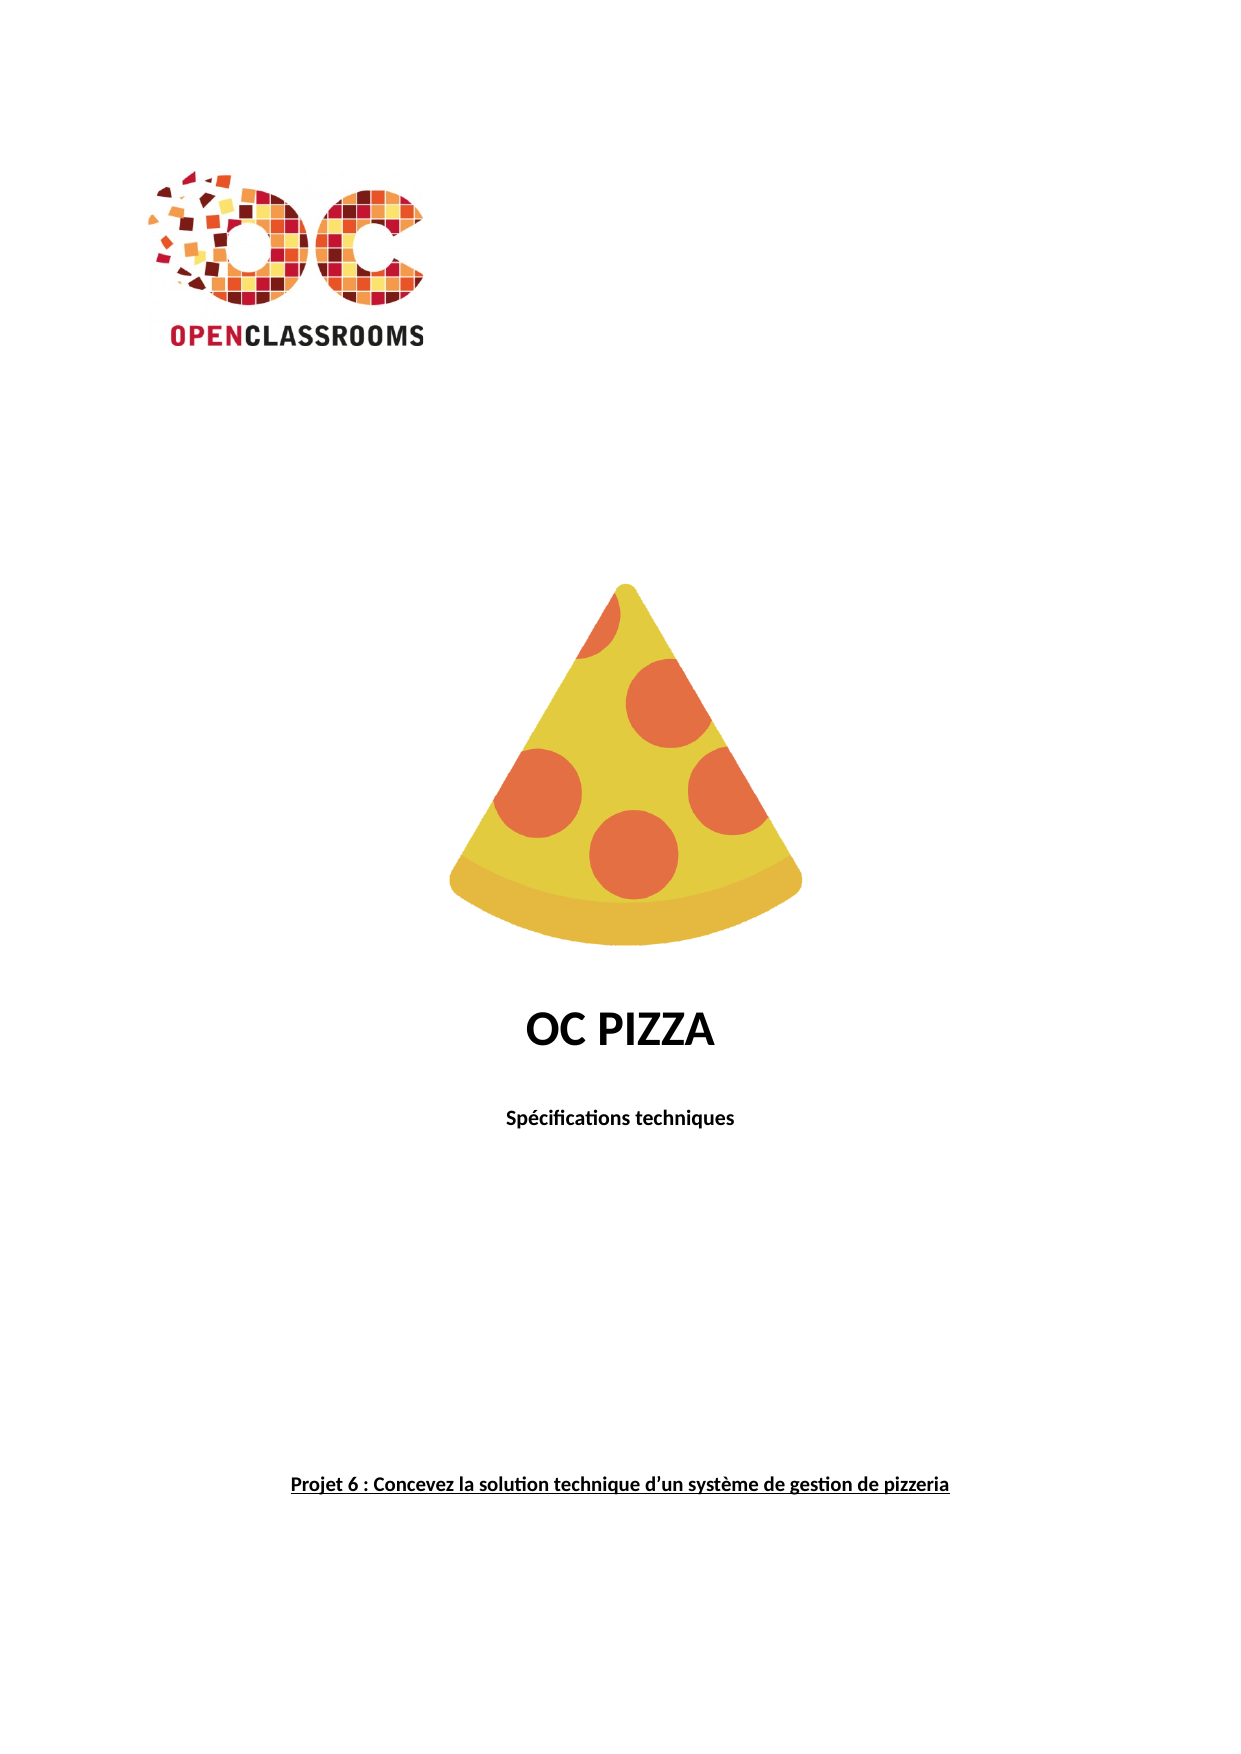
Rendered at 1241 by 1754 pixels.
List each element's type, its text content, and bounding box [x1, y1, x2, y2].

text OC PIZZA [148, 997, 1093, 1058]
text Spécifications techniques [148, 1104, 1093, 1131]
picture [148, 171, 424, 346]
picture [423, 565, 817, 959]
text Projet 6 : Concevez la solution technique d’un système de gestion de pizzeria [148, 1471, 1093, 1496]
